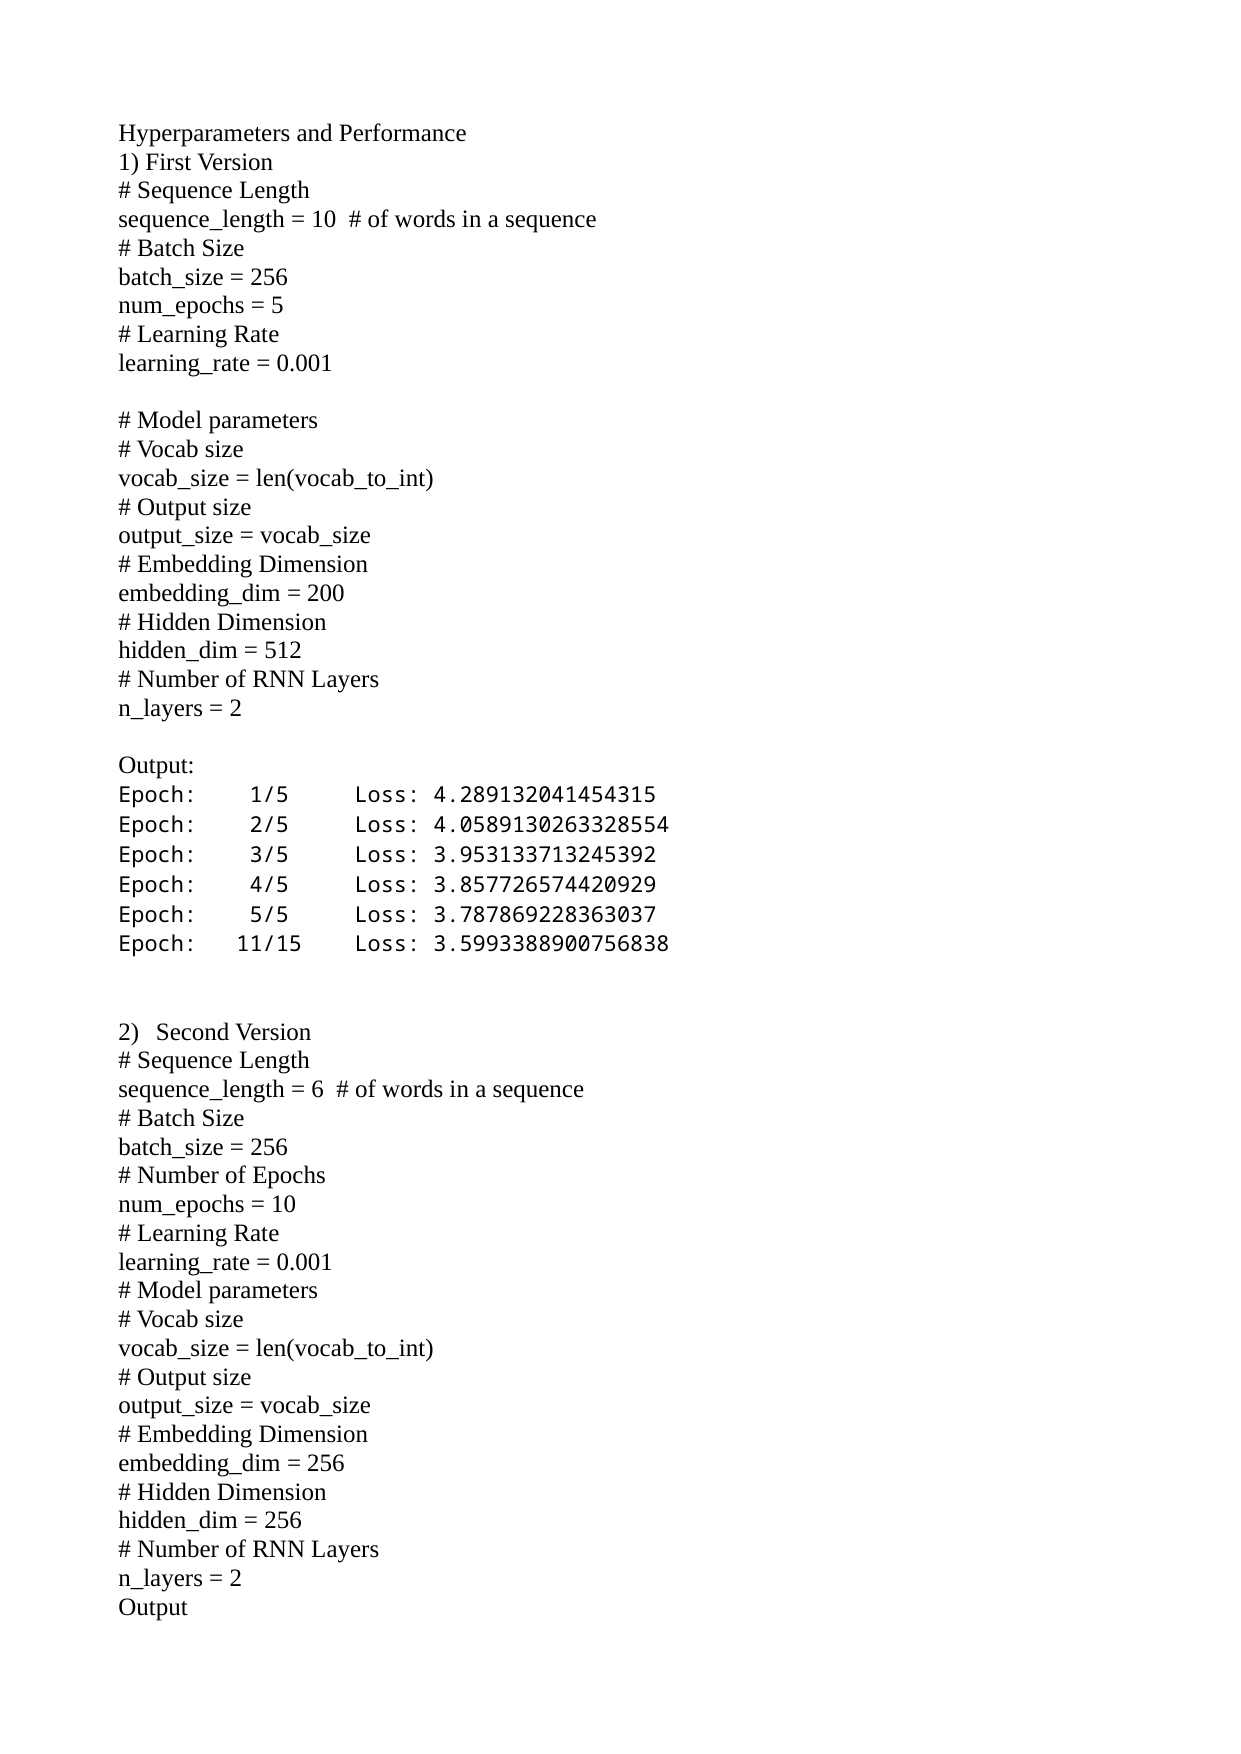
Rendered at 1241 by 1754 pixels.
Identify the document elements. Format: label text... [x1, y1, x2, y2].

text hidden_dim = 512 [118, 636, 1122, 664]
text # Number of RNN Layers [118, 1534, 1122, 1563]
text # Model parameters [118, 406, 1122, 434]
text num_epochs = 5 [118, 291, 1122, 319]
text # Embedding Dimension [118, 549, 1122, 578]
text # Learning Rate [118, 1218, 1122, 1247]
text batch_size = 256 [118, 1132, 1122, 1160]
text Epoch: 5/5 Loss: 3.787869228363037 [118, 898, 1122, 928]
text # Learning Rate [118, 319, 1122, 348]
text sequence_length = 10 # of words in a sequence [118, 204, 1122, 233]
list Second Version [118, 1017, 1122, 1045]
text output_size = vocab_size [118, 1390, 1122, 1419]
text embedding_dim = 200 [118, 578, 1122, 607]
text Epoch: 3/5 Loss: 3.953133713245392 [118, 839, 1122, 869]
text Output: [118, 751, 1122, 779]
text sequence_length = 6 # of words in a sequence [118, 1074, 1122, 1103]
text Hyperparameters and Performance [118, 118, 1122, 147]
text # Number of Epochs [118, 1160, 1122, 1189]
text batch_size = 256 [118, 262, 1122, 291]
text n_layers = 2 [118, 1563, 1122, 1592]
text # Embedding Dimension [118, 1419, 1122, 1448]
text # Batch Size [118, 233, 1122, 262]
text # Hidden Dimension [118, 1477, 1122, 1505]
text Epoch: 4/5 Loss: 3.857726574420929 [118, 869, 1122, 898]
text Epoch: 1/5 Loss: 4.289132041454315 [118, 779, 1122, 809]
text # Sequence Length [118, 1045, 1122, 1074]
text # Number of RNN Layers [118, 664, 1122, 693]
text vocab_size = len(vocab_to_int) [118, 463, 1122, 492]
text # Model parameters [118, 1275, 1122, 1304]
text # Sequence Length [118, 176, 1122, 204]
text # Batch Size [118, 1103, 1122, 1132]
text # Vocab size [118, 1304, 1122, 1333]
text # Vocab size [118, 434, 1122, 463]
text learning_rate = 0.001 [118, 348, 1122, 377]
text embedding_dim = 256 [118, 1448, 1122, 1477]
text Epoch: 2/5 Loss: 4.0589130263328554 [118, 809, 1122, 839]
text num_epochs = 10 [118, 1189, 1122, 1218]
text output_size = vocab_size [118, 521, 1122, 549]
text Output [118, 1592, 1122, 1620]
text 1) First Version [118, 147, 1122, 176]
text n_layers = 2 [118, 693, 1122, 722]
text # Output size [118, 492, 1122, 521]
text Epoch: 11/15 Loss: 3.5993388900756838 [118, 928, 1122, 958]
text vocab_size = len(vocab_to_int) [118, 1333, 1122, 1362]
text # Hidden Dimension [118, 607, 1122, 636]
text # Output size [118, 1362, 1122, 1390]
text hidden_dim = 256 [118, 1505, 1122, 1534]
text learning_rate = 0.001 [118, 1247, 1122, 1275]
